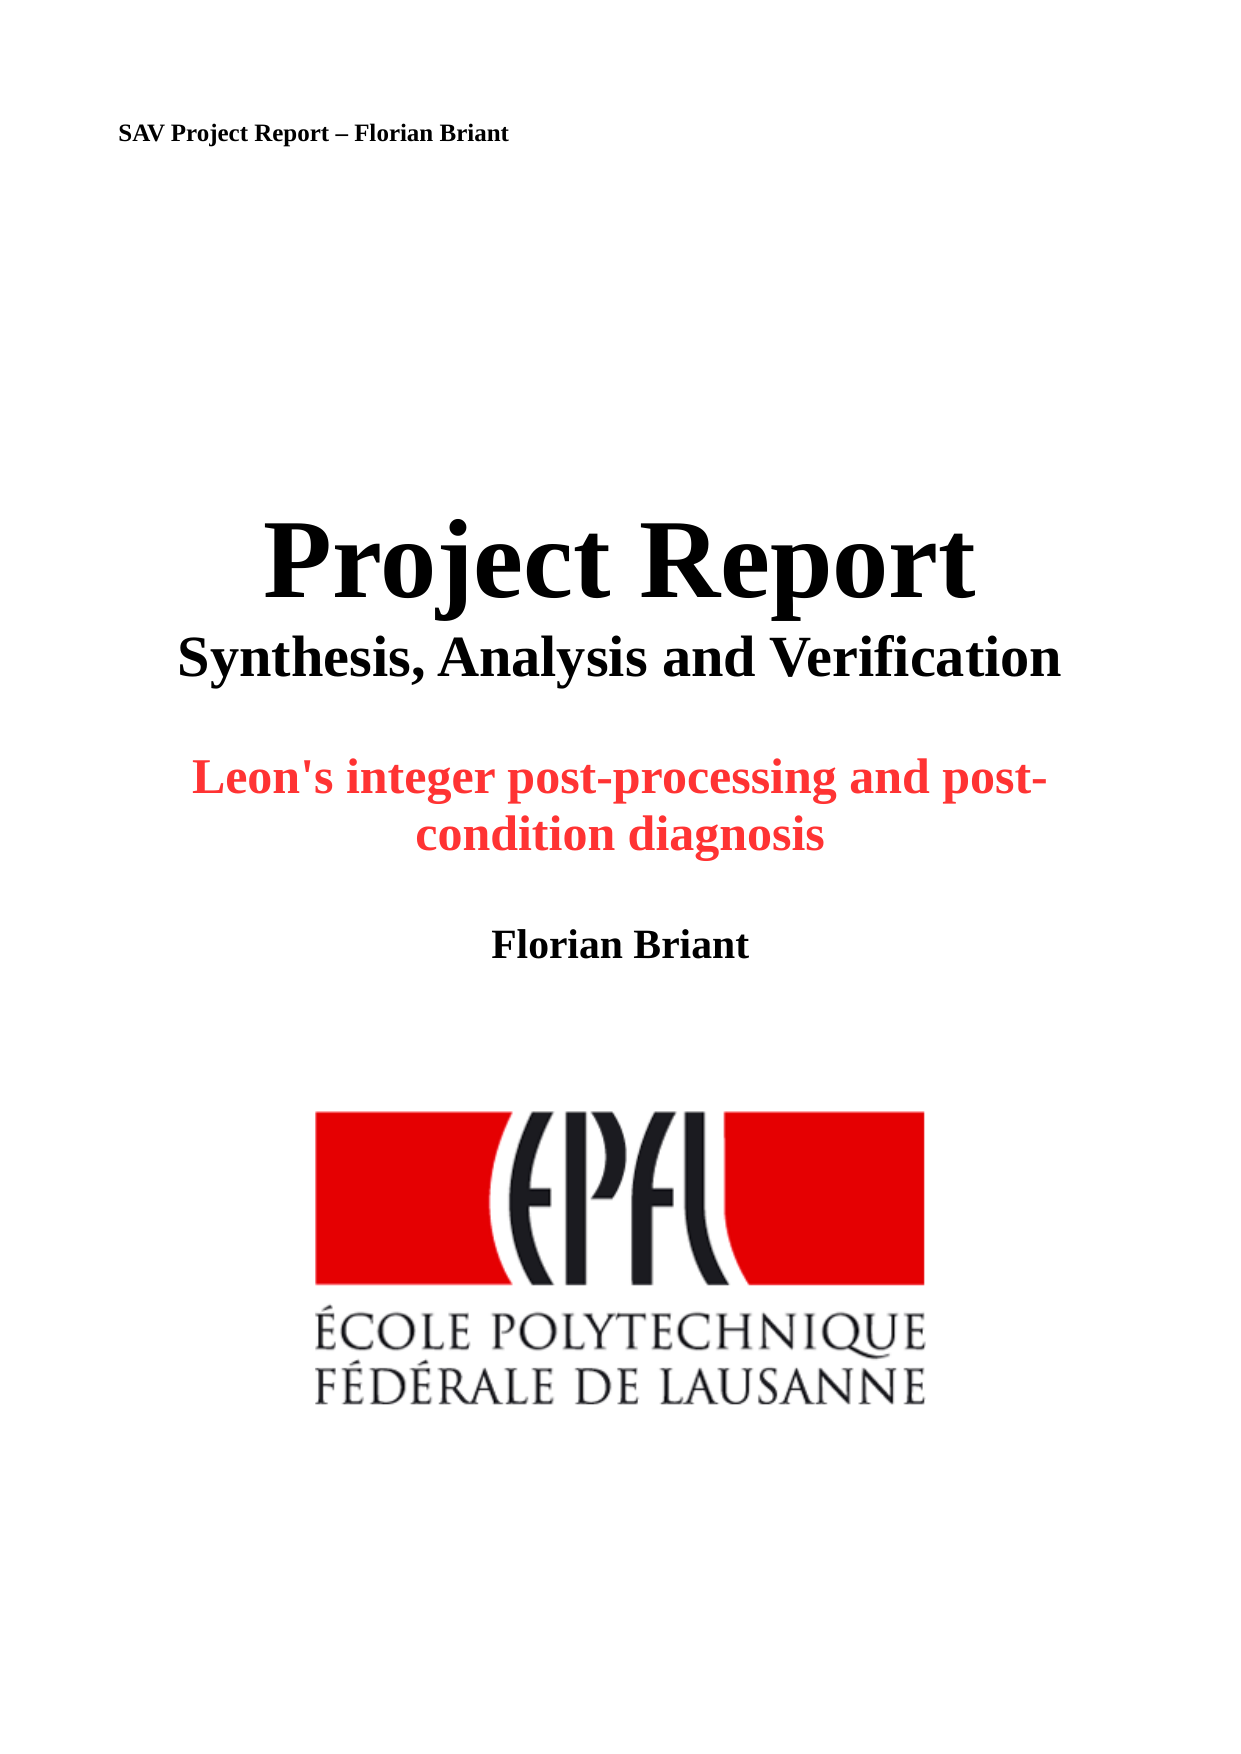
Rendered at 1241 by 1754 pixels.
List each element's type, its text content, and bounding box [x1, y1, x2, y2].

text Project Report [118, 493, 1122, 622]
picture [314, 1110, 926, 1406]
text Leon's integer post-processing and post-condition diagnosis [118, 747, 1122, 862]
text Florian Briant [118, 919, 1122, 967]
text Synthesis, Analysis and Verification [118, 622, 1122, 689]
